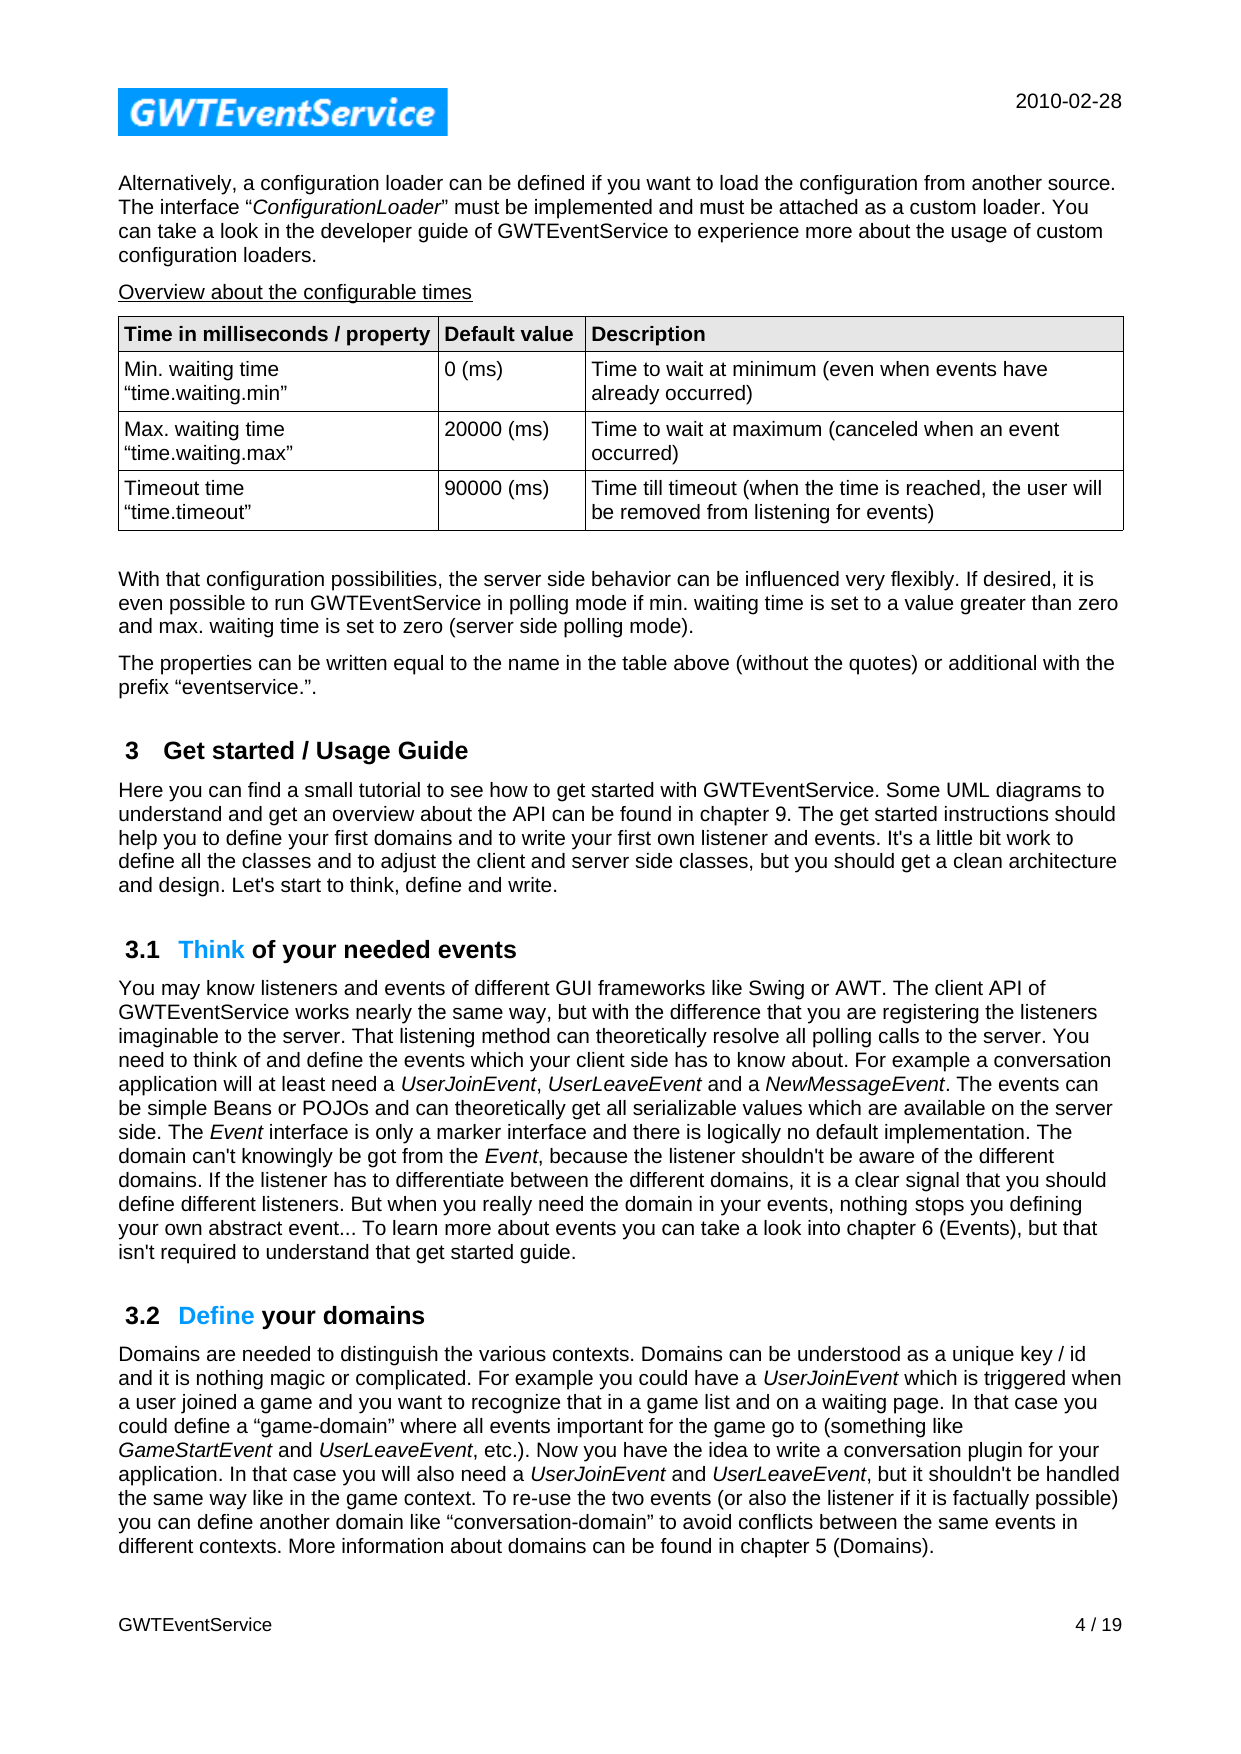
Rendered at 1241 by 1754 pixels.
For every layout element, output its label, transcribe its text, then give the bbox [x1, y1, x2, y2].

text Domains are needed to distinguish the various contexts. Domains can be understood as a unique key / id and it is nothing magic or complicated. For example you could have a UserJoinEvent which is triggered when a user joined a game and you want to recognize that in a game list and on a waiting page. In that case you could define a “game-domain” where all events important for the game go to (something like GameStartEvent and UserLeaveEvent, etc.). Now you have the idea to write a conversation plugin for your application. In that case you will also need a UserJoinEvent and UserLeaveEvent, but it shouldn't be handled the same way like in the game context. To re-use the two events (or also the listener if it is factually possible) you can define another domain like “conversation-domain” to avoid conflicts between the same events in different contexts. More information about domains can be found in chapter 5 (Domains). [118, 1342, 1122, 1558]
text Overview about the configurable times [118, 279, 1122, 303]
picture [118, 88, 448, 136]
text With that configuration possibilities, the server side behavior can be influenced very flexibly. If desired, it is even possible to run GWTEventService in polling mode if min. waiting time is set to a value greater than zero and max. waiting time is set to zero (server side polling mode). [118, 566, 1122, 638]
table_header Default value [439, 317, 585, 351]
table_cell 20000 (ms) [439, 412, 585, 470]
table_cell Min. waiting time “time.waiting.min” [119, 352, 438, 411]
text The properties can be written equal to the name in the table above (without the quotes) or additional with the prefix “eventservice.”. [118, 651, 1122, 699]
text Alternatively, a configuration loader can be defined if you want to load the configuration from another source. The interface “ConfigurationLoader” must be implemented and must be attached as a custom loader. You can take a look in the developer guide of GWTEventService to experience more about the usage of custom configuration loaders. [118, 171, 1122, 267]
table_cell Time to wait at minimum (even when events have already occurred) [586, 352, 1123, 411]
table_cell Time till timeout (when the time is reached, the user will be removed from listening for events) [586, 471, 1123, 530]
text Here you can find a small tutorial to see how to get started with GWTEventService. Some UML diagrams to understand and get an overview about the API can be found in chapter 9. The get started instructions should help you to define your first domains and to write your first own listener and events. It's a little bit work to define all the classes and to adjust the client and server side classes, but you should get a clean architecture and design. Let's start to think, define and write. [118, 777, 1122, 897]
table_cell 90000 (ms) [439, 471, 585, 530]
subtitle Get started / Usage Guide [118, 736, 1122, 765]
table_cell Max. waiting time “time.waiting.max” [119, 412, 438, 470]
subtitle Think of your needed events [118, 935, 1122, 963]
table_cell Time to wait at maximum (canceled when an event occurred) [586, 412, 1123, 470]
table_header Time in milliseconds / property [119, 317, 438, 351]
table_cell 0 (ms) [439, 352, 585, 411]
table_header Description [586, 317, 1123, 351]
subtitle Define your domains [118, 1301, 1122, 1330]
table_cell Timeout time “time.timeout” [119, 471, 438, 530]
text You may know listeners and events of different GUI frameworks like Swing or AWT. The client API of GWTEventService works nearly the same way, but with the difference that you are registering the listeners imaginable to the server. That listening method can theoretically resolve all polling calls to the server. You need to think of and define the events which your client side has to know about. For example a conversation application will at least need a UserJoinEvent, UserLeaveEvent and a NewMessageEvent. The events can be simple Beans or POJOs and can theoretically get all serializable values which are available on the server side. The Event interface is only a marker interface and there is logically no default implementation. The domain can't knowingly be got from the Event, because the listener shouldn't be aware of the different domains. If the listener has to differentiate between the different domains, it is a clear signal that you should define different listeners. But when you really need the domain in your events, nothing stops you defining your own abstract event... To learn more about events you can take a look into chapter 6 (Events), but that isn't required to understand that get started guide. [118, 976, 1122, 1263]
